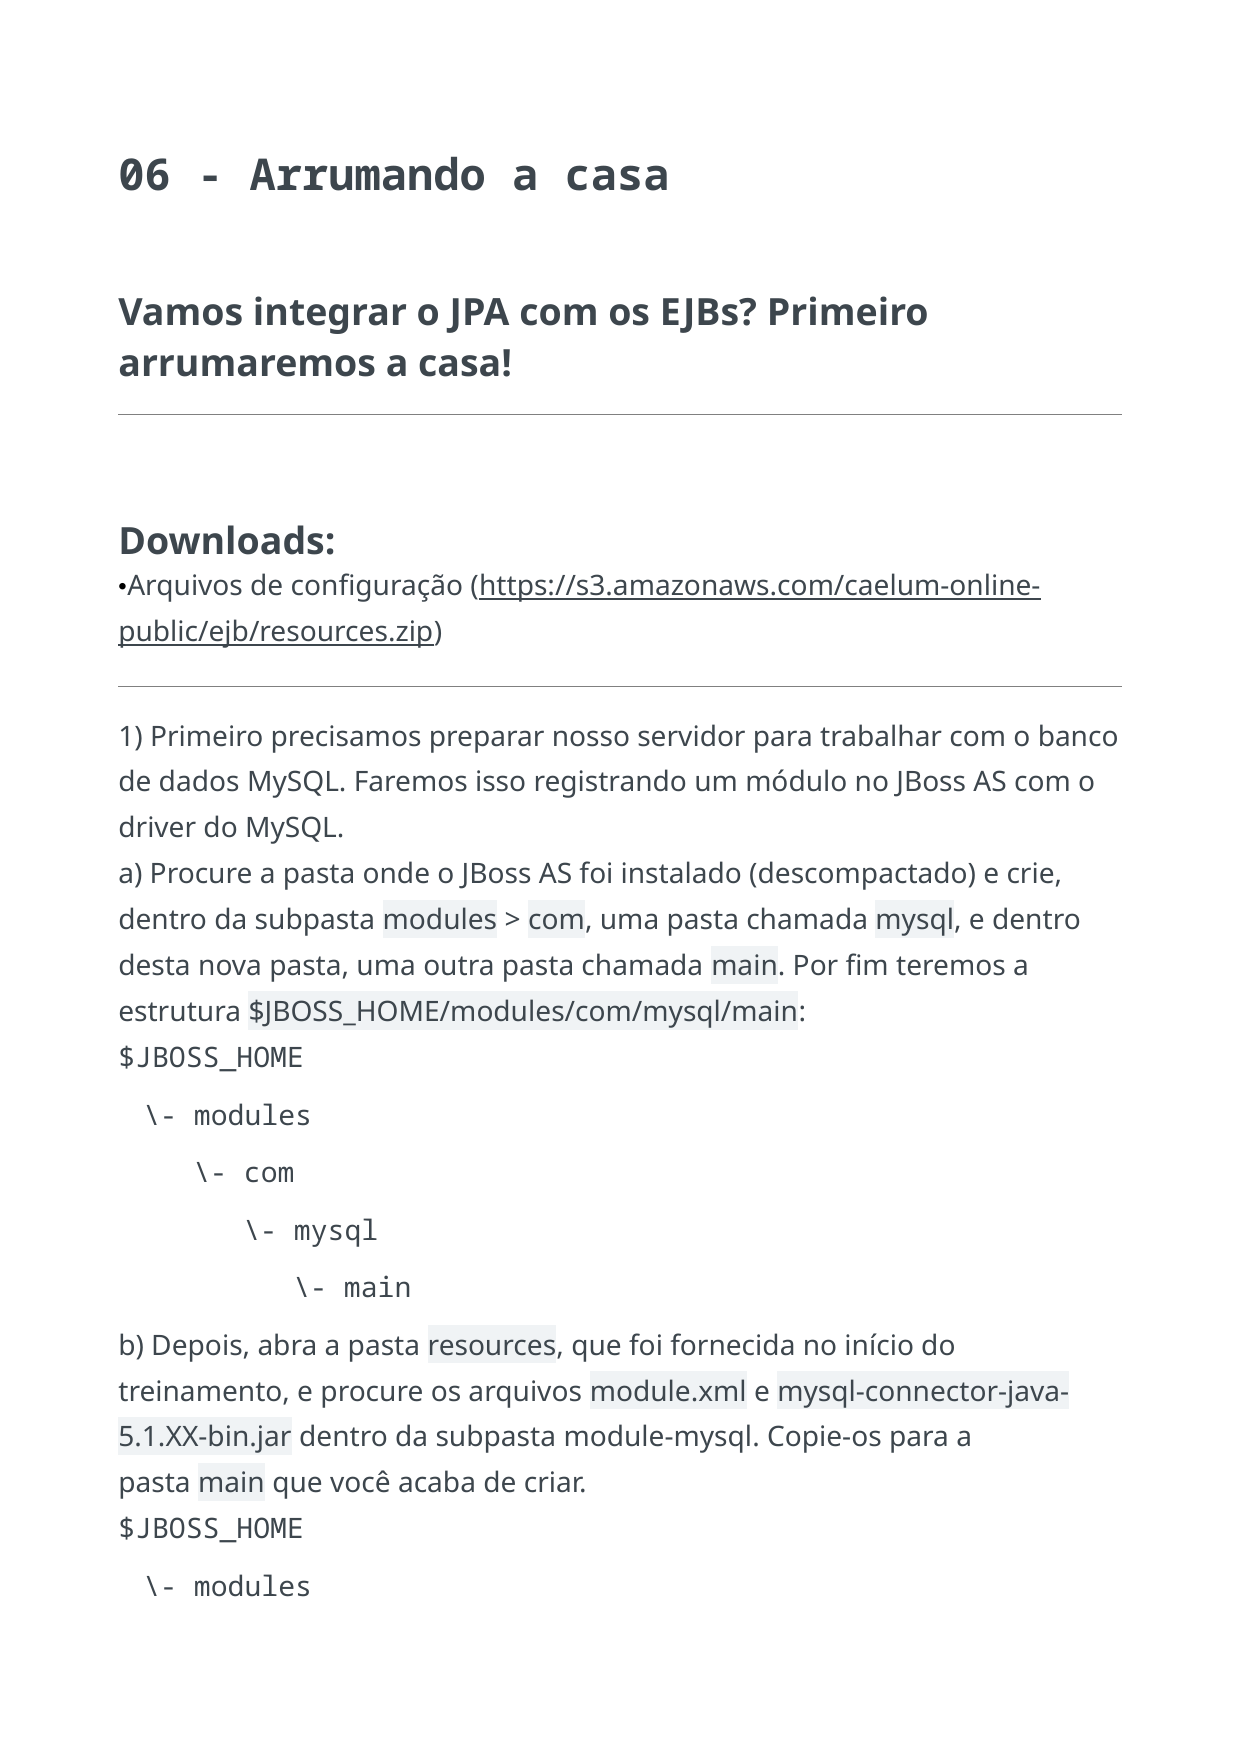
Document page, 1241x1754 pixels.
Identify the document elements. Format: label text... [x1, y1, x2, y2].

text $JBOSS_HOME [118, 1509, 1122, 1547]
subtitle Vamos integrar o JPA com os EJBs? Primeiro arrumaremos a casa! [118, 285, 1122, 387]
text \- com [118, 1152, 1122, 1191]
text \- modules [118, 1566, 1122, 1604]
subtitle 06 - Arrumando a casa [118, 143, 1122, 203]
text 1) Primeiro precisamos preparar nosso servidor para trabalhar com o banco de dados MySQL. Faremos isso registrando um módulo no JBoss AS com o driver do MySQL. [118, 716, 1122, 846]
list Arquivos de configuração (https://s3.amazonaws.com/caelum-online-public/ejb/resources.zip) [118, 565, 1122, 649]
text \- modules [118, 1095, 1122, 1133]
text b) Depois, abra a pasta resources, que foi fornecida no início do treinamento, e procure os arquivos module.xml e mysql-connector-java-5.1.XX-bin.jar dentro da subpasta module-mysql. Copie-os para a pasta main que você acaba de criar. [118, 1325, 1122, 1501]
text \- main [118, 1267, 1122, 1306]
subtitle Downloads: [118, 514, 1122, 565]
text $JBOSS_HOME [118, 1037, 1122, 1076]
text \- mysql [118, 1210, 1122, 1248]
text a) Procure a pasta onde o JBoss AS foi instalado (descompactado) e crie, dentro da subpasta modules > com, uma pasta chamada mysql, e dentro desta nova pasta, uma outra pasta chamada main. Por fim teremos a estrutura $JBOSS_HOME/modules/com/mysql/main: [118, 854, 1122, 1030]
